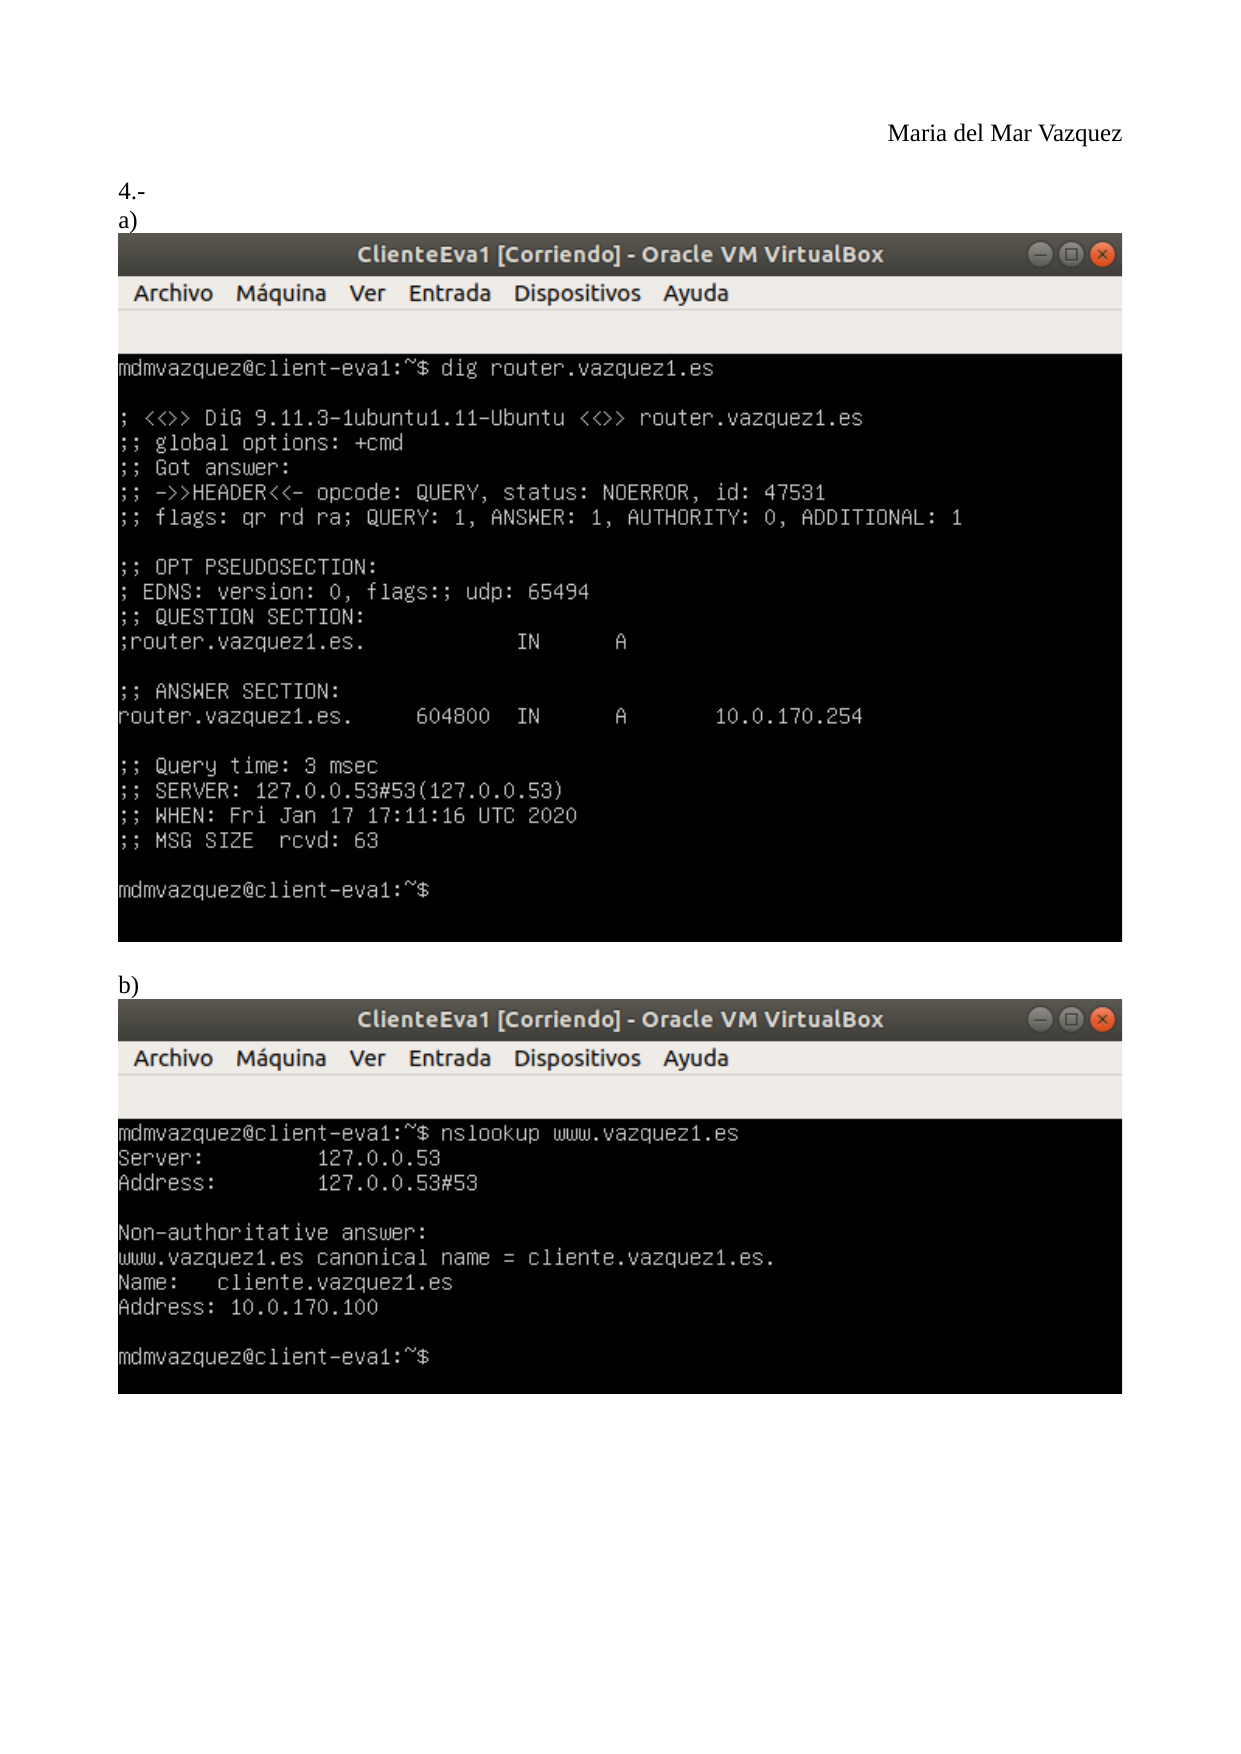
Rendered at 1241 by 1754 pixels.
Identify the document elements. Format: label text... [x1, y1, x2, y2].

text b) [118, 970, 1122, 999]
picture [118, 233, 1123, 942]
text a) [118, 205, 1122, 233]
text 4.- [118, 176, 1122, 205]
picture [118, 999, 1123, 1394]
